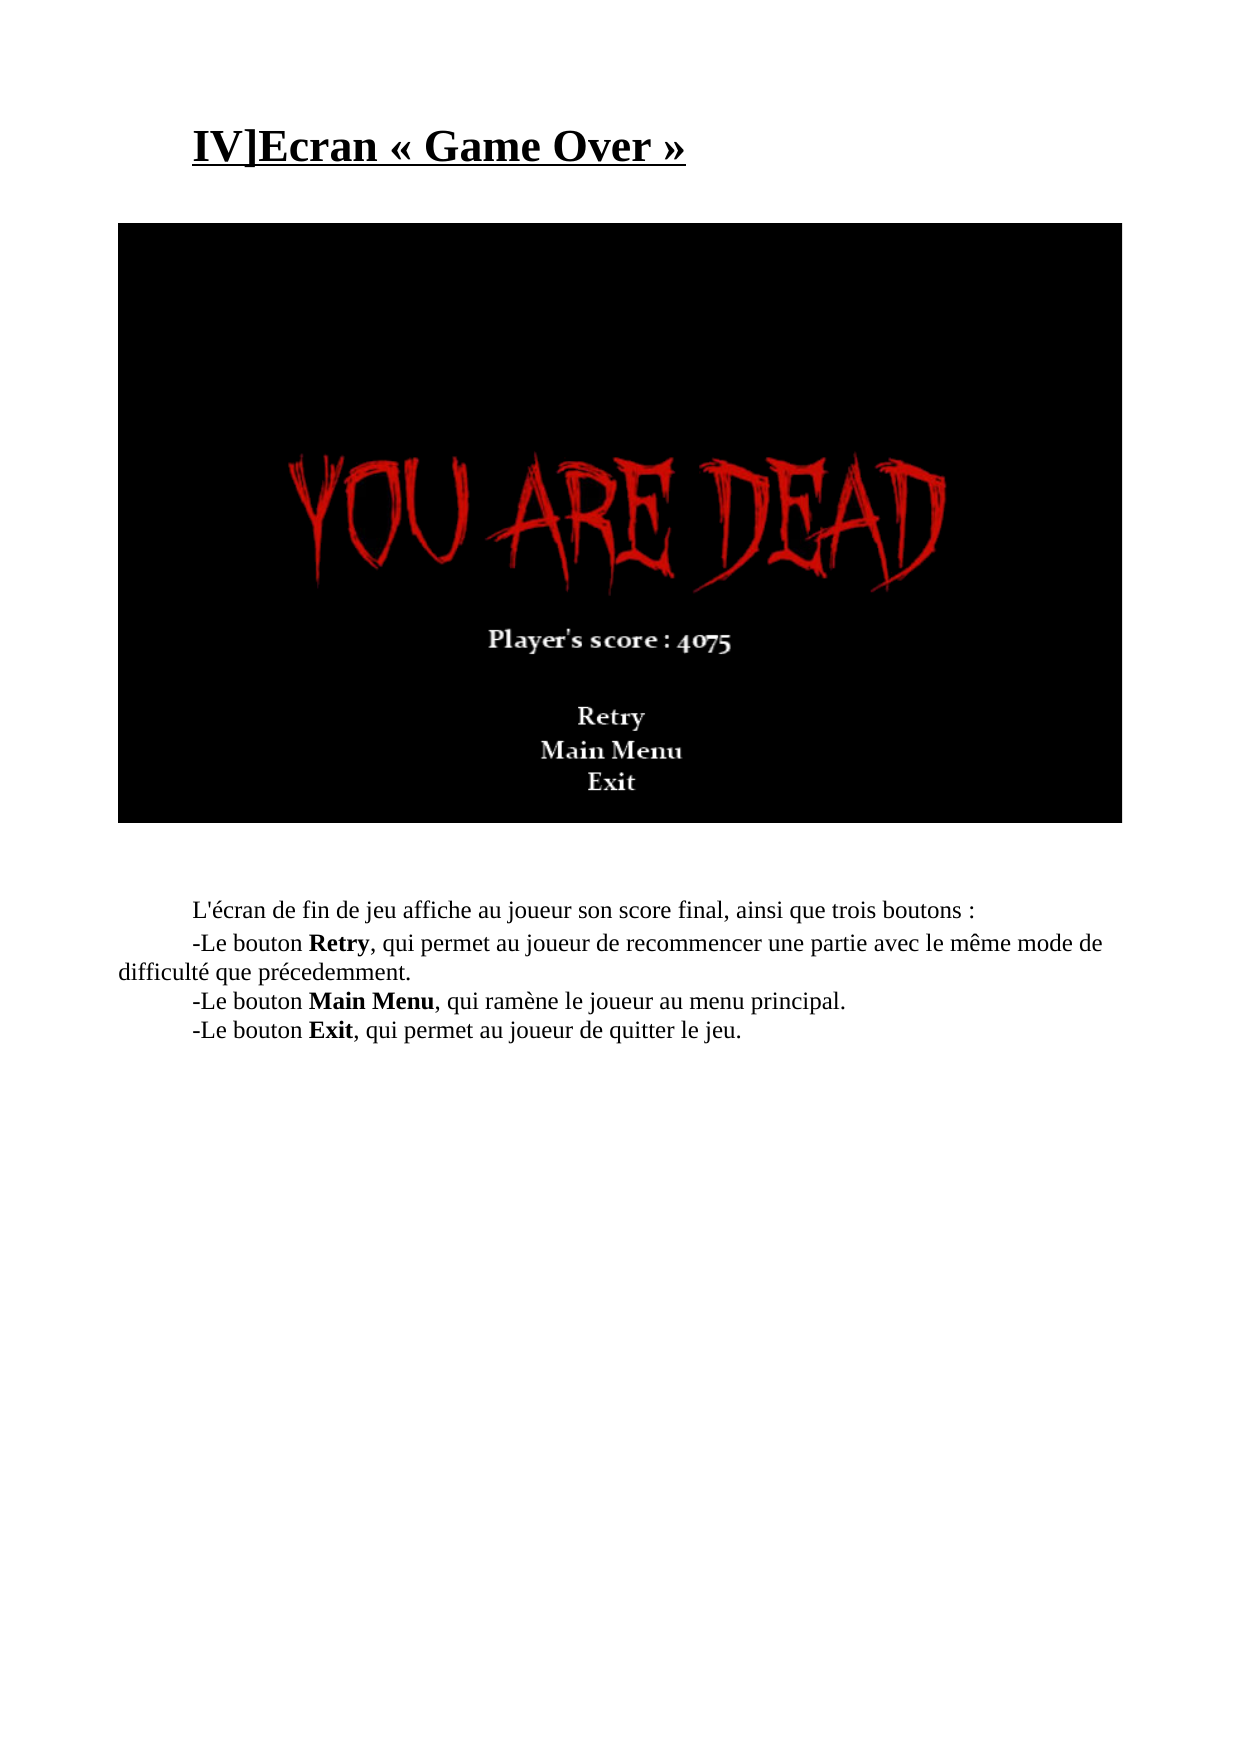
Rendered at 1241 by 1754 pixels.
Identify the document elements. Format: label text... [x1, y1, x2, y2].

picture [118, 223, 1123, 823]
text -Le bouton Exit, qui permet au joueur de quitter le jeu. [118, 1015, 1122, 1043]
text L'écran de fin de jeu affiche au joueur son score final, ainsi que trois boutons : [118, 876, 1122, 928]
text -Le bouton Retry, qui permet au joueur de recommencer une partie avec le même mode de difficulté que précedemment. [118, 928, 1122, 986]
text IV]Ecran « Game Over » [118, 118, 1122, 171]
text -Le bouton Main Menu, qui ramène le joueur au menu principal. [118, 986, 1122, 1015]
